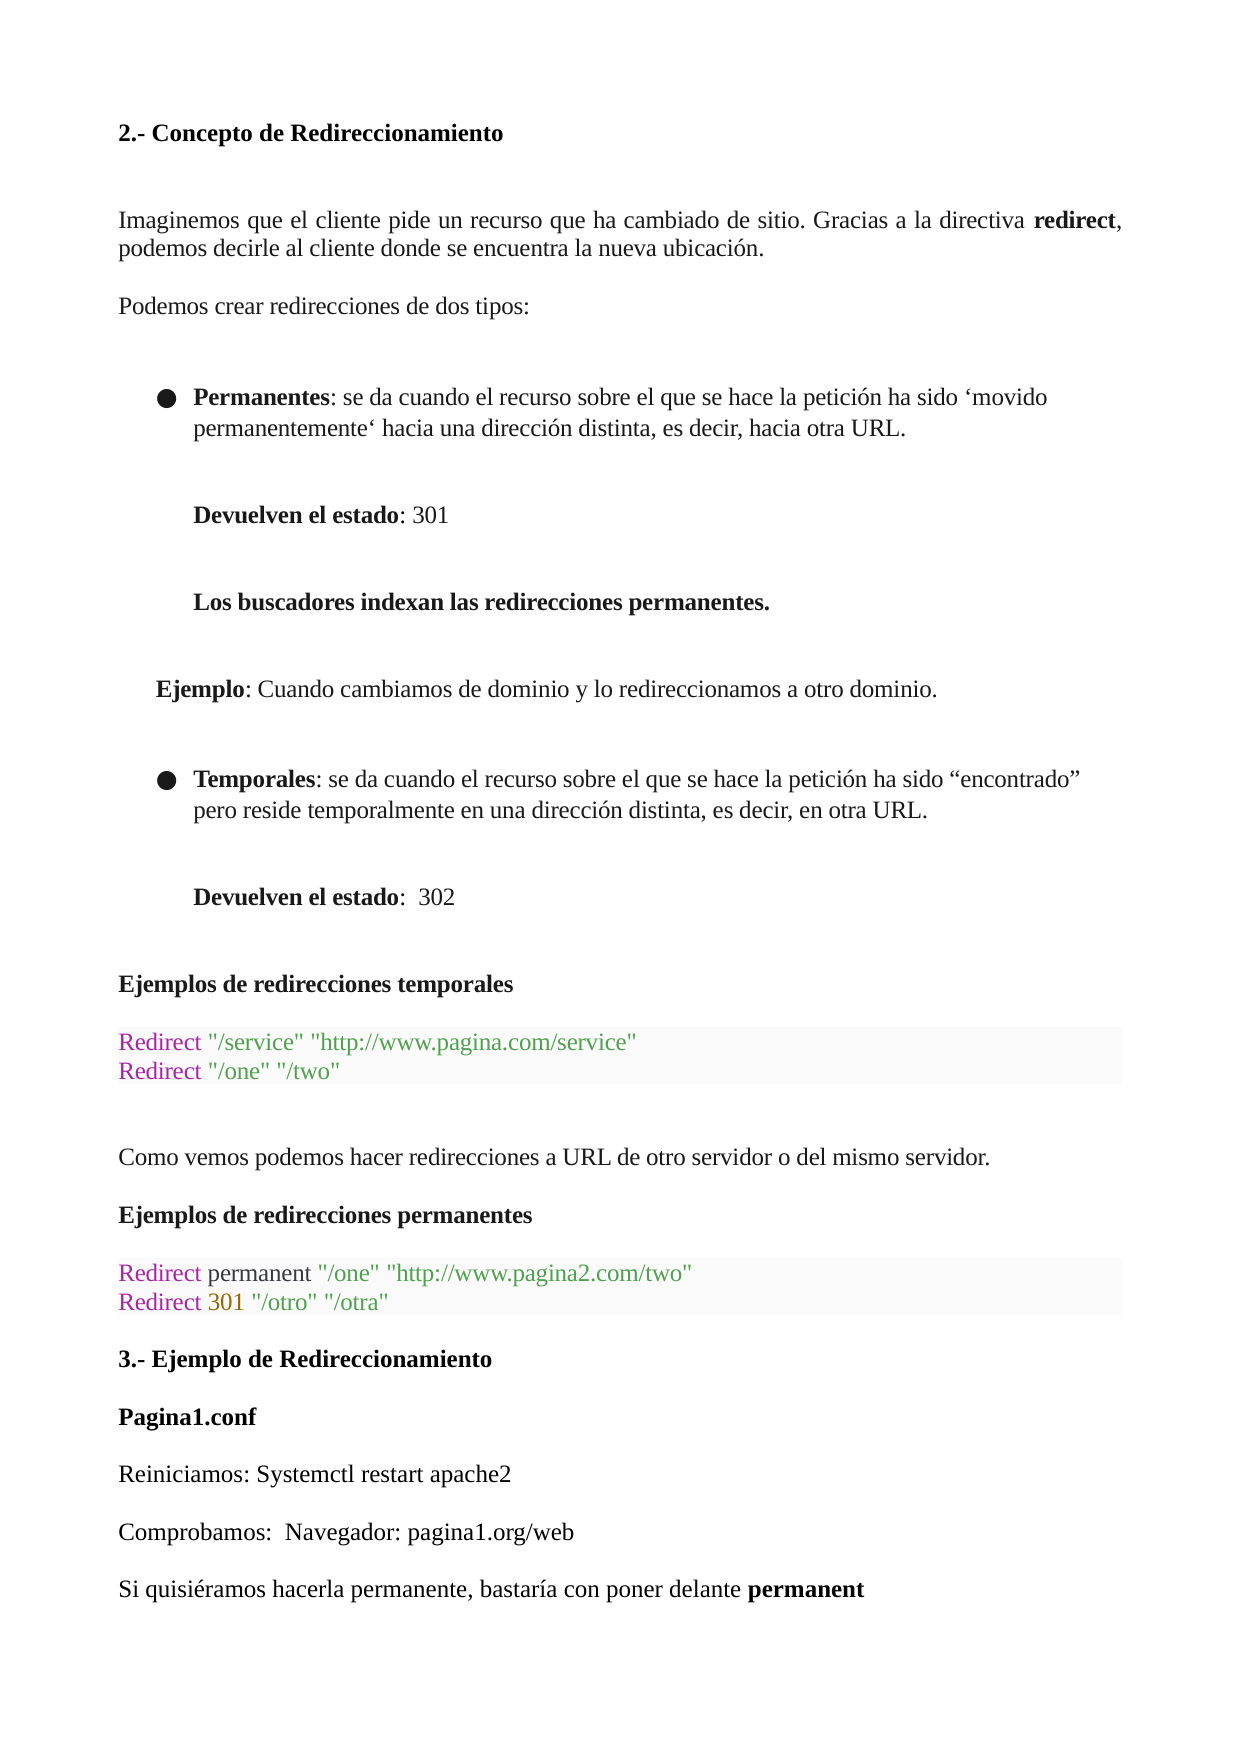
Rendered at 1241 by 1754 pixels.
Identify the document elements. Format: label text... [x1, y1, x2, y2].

text Devuelven el estado: 302 [193, 882, 1122, 911]
text Pagina1.conf [118, 1402, 1122, 1430]
text Redirect permanent "/one" "http://www.pagina2.com/two" [118, 1258, 1122, 1287]
list Permanentes: se da cuando el recurso sobre el que se hace la petición ha sido ‘movido permanentemente‘ hacia una dirección distinta, es decir, hacia otra URL. [156, 378, 1122, 441]
text 3.- Ejemplo de Redireccionamiento [118, 1344, 1122, 1373]
text Redirect "/one" "/two" [118, 1056, 1122, 1084]
subtitle Ejemplos de redirecciones permanentes [118, 1200, 1122, 1229]
text Devuelven el estado: 301 [193, 500, 1122, 528]
text Si quisiéramos hacerla permanente, bastaría con poner delante permanent [118, 1574, 1122, 1603]
text Redirect "/service" "http://www.pagina.com/service" [118, 1027, 1122, 1056]
list Temporales: se da cuando el recurso sobre el que se hace la petición ha sido “encontrado” pero reside temporalmente en una dirección distinta, es decir, en otra URL. [156, 761, 1122, 824]
text Los buscadores indexan las redirecciones permanentes. [193, 587, 1122, 616]
text Imaginemos que el cliente pide un recurso que ha cambiado de sitio. Gracias a la directiva redirect, podemos decirle al cliente donde se encuentra la nueva ubicación. [118, 205, 1122, 262]
text Ejemplo: Cuando cambiamos de dominio y lo redireccionamos a otro dominio. [156, 674, 1122, 703]
text Como vemos podemos hacer redirecciones a URL de otro servidor o del mismo servidor. [118, 1142, 1122, 1171]
text 2.- Concepto de Redireccionamiento [118, 118, 1122, 147]
text Comprobamos: Navegador: pagina1.org/web [118, 1517, 1122, 1545]
text Reiniciamos: Systemctl restart apache2 [118, 1459, 1122, 1488]
text Podemos crear redirecciones de dos tipos: [118, 291, 1122, 320]
text Redirect 301 "/otro" "/otra" [118, 1287, 1122, 1315]
text Ejemplos de redirecciones temporales [118, 969, 1122, 998]
